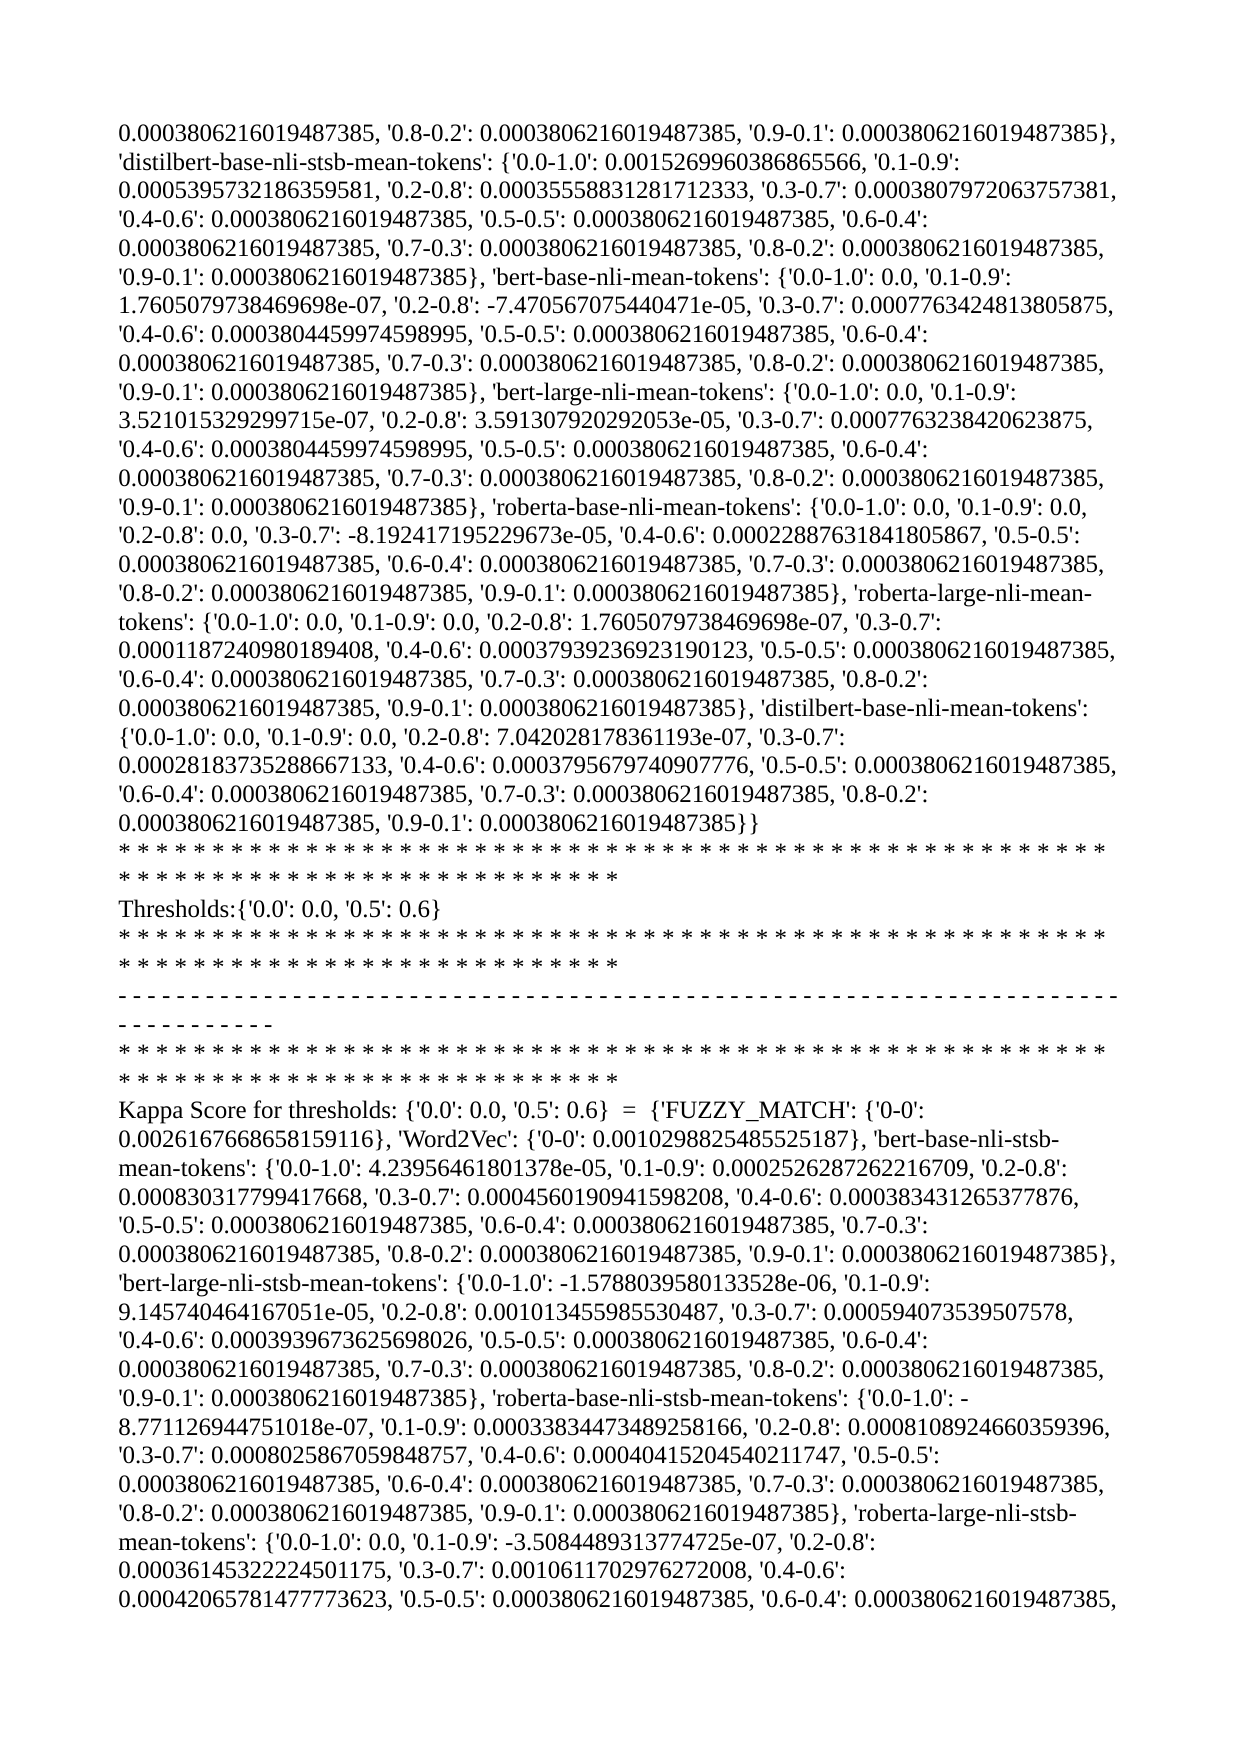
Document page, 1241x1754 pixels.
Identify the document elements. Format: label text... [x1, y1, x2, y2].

text 0.0003806216019487385, '0.8-0.2': 0.0003806216019487385, '0.9-0.1': 0.0003806216019487385}, 'distilbert-base-nli-stsb-mean-tokens': {'0.0-1.0': 0.0015269960386865566, '0.1-0.9': 0.0005395732186359581, '0.2-0.8': 0.00035558831281712333, '0.3-0.7': 0.0003807972063757381, '0.4-0.6': 0.0003806216019487385, '0.5-0.5': 0.0003806216019487385, '0.6-0.4': 0.0003806216019487385, '0.7-0.3': 0.0003806216019487385, '0.8-0.2': 0.0003806216019487385, '0.9-0.1': 0.0003806216019487385}, 'bert-base-nli-mean-tokens': {'0.0-1.0': 0.0, '0.1-0.9': 1.7605079738469698e-07, '0.2-0.8': -7.470567075440471e-05, '0.3-0.7': 0.0007763424813805875, '0.4-0.6': 0.0003804459974598995, '0.5-0.5': 0.0003806216019487385, '0.6-0.4': 0.0003806216019487385, '0.7-0.3': 0.0003806216019487385, '0.8-0.2': 0.0003806216019487385, '0.9-0.1': 0.0003806216019487385}, 'bert-large-nli-mean-tokens': {'0.0-1.0': 0.0, '0.1-0.9': 3.521015329299715e-07, '0.2-0.8': 3.591307920292053e-05, '0.3-0.7': 0.0007763238420623875, '0.4-0.6': 0.0003804459974598995, '0.5-0.5': 0.0003806216019487385, '0.6-0.4': 0.0003806216019487385, '0.7-0.3': 0.0003806216019487385, '0.8-0.2': 0.0003806216019487385, '0.9-0.1': 0.0003806216019487385}, 'roberta-base-nli-mean-tokens': {'0.0-1.0': 0.0, '0.1-0.9': 0.0, '0.2-0.8': 0.0, '0.3-0.7': -8.192417195229673e-05, '0.4-0.6': 0.00022887631841805867, '0.5-0.5': 0.0003806216019487385, '0.6-0.4': 0.0003806216019487385, '0.7-0.3': 0.0003806216019487385, '0.8-0.2': 0.0003806216019487385, '0.9-0.1': 0.0003806216019487385}, 'roberta-large-nli-mean-tokens': {'0.0-1.0': 0.0, '0.1-0.9': 0.0, '0.2-0.8': 1.7605079738469698e-07, '0.3-0.7': 0.0001187240980189408, '0.4-0.6': 0.00037939236923190123, '0.5-0.5': 0.0003806216019487385, '0.6-0.4': 0.0003806216019487385, '0.7-0.3': 0.0003806216019487385, '0.8-0.2': 0.0003806216019487385, '0.9-0.1': 0.0003806216019487385}, 'distilbert-base-nli-mean-tokens': {'0.0-1.0': 0.0, '0.1-0.9': 0.0, '0.2-0.8': 7.042028178361193e-07, '0.3-0.7': 0.00028183735288667133, '0.4-0.6': 0.0003795679740907776, '0.5-0.5': 0.0003806216019487385, '0.6-0.4': 0.0003806216019487385, '0.7-0.3': 0.0003806216019487385, '0.8-0.2': 0.0003806216019487385, '0.9-0.1': 0.0003806216019487385}} [118, 118, 1122, 837]
text * * * * * * * * * * * * * * * * * * * * * * * * * * * * * * * * * * * * * * * * * * * * * * * * * * * * * * * * * * * * * * * * * * * * * * * * * * * * * * * * [118, 923, 1122, 981]
text * * * * * * * * * * * * * * * * * * * * * * * * * * * * * * * * * * * * * * * * * * * * * * * * * * * * * * * * * * * * * * * * * * * * * * * * * * * * * * * * [118, 837, 1122, 894]
text Kappa Score for thresholds: {'0.0': 0.0, '0.5': 0.6} = {'FUZZY_MATCH': {'0-0': 0.0026167668658159116}, 'Word2Vec': {'0-0': 0.0010298825485525187}, 'bert-base-nli-stsb-mean-tokens': {'0.0-1.0': 4.23956461801378e-05, '0.1-0.9': 0.0002526287262216709, '0.2-0.8': 0.000830317799417668, '0.3-0.7': 0.0004560190941598208, '0.4-0.6': 0.000383431265377876, '0.5-0.5': 0.0003806216019487385, '0.6-0.4': 0.0003806216019487385, '0.7-0.3': 0.0003806216019487385, '0.8-0.2': 0.0003806216019487385, '0.9-0.1': 0.0003806216019487385}, 'bert-large-nli-stsb-mean-tokens': {'0.0-1.0': -1.5788039580133528e-06, '0.1-0.9': 9.145740464167051e-05, '0.2-0.8': 0.001013455985530487, '0.3-0.7': 0.000594073539507578, '0.4-0.6': 0.0003939673625698026, '0.5-0.5': 0.0003806216019487385, '0.6-0.4': 0.0003806216019487385, '0.7-0.3': 0.0003806216019487385, '0.8-0.2': 0.0003806216019487385, '0.9-0.1': 0.0003806216019487385}, 'roberta-base-nli-stsb-mean-tokens': {'0.0-1.0': -8.771126944751018e-07, '0.1-0.9': 0.00033834473489258166, '0.2-0.8': 0.0008108924660359396, '0.3-0.7': 0.0008025867059848757, '0.4-0.6': 0.00040415204540211747, '0.5-0.5': 0.0003806216019487385, '0.6-0.4': 0.0003806216019487385, '0.7-0.3': 0.0003806216019487385, '0.8-0.2': 0.0003806216019487385, '0.9-0.1': 0.0003806216019487385}, 'roberta-large-nli-stsb-mean-tokens': {'0.0-1.0': 0.0, '0.1-0.9': -3.5084489313774725e-07, '0.2-0.8': 0.00036145322224501175, '0.3-0.7': 0.0010611702976272008, '0.4-0.6': 0.00042065781477773623, '0.5-0.5': 0.0003806216019487385, '0.6-0.4': 0.0003806216019487385, [118, 1096, 1122, 1613]
text * * * * * * * * * * * * * * * * * * * * * * * * * * * * * * * * * * * * * * * * * * * * * * * * * * * * * * * * * * * * * * * * * * * * * * * * * * * * * * * * [118, 1038, 1122, 1096]
text Thresholds:{'0.0': 0.0, '0.5': 0.6} [118, 894, 1122, 923]
text - - - - - - - - - - - - - - - - - - - - - - - - - - - - - - - - - - - - - - - - - - - - - - - - - - - - - - - - - - - - - - - - - - - - - - - - - - - - - - - - [118, 981, 1122, 1038]
